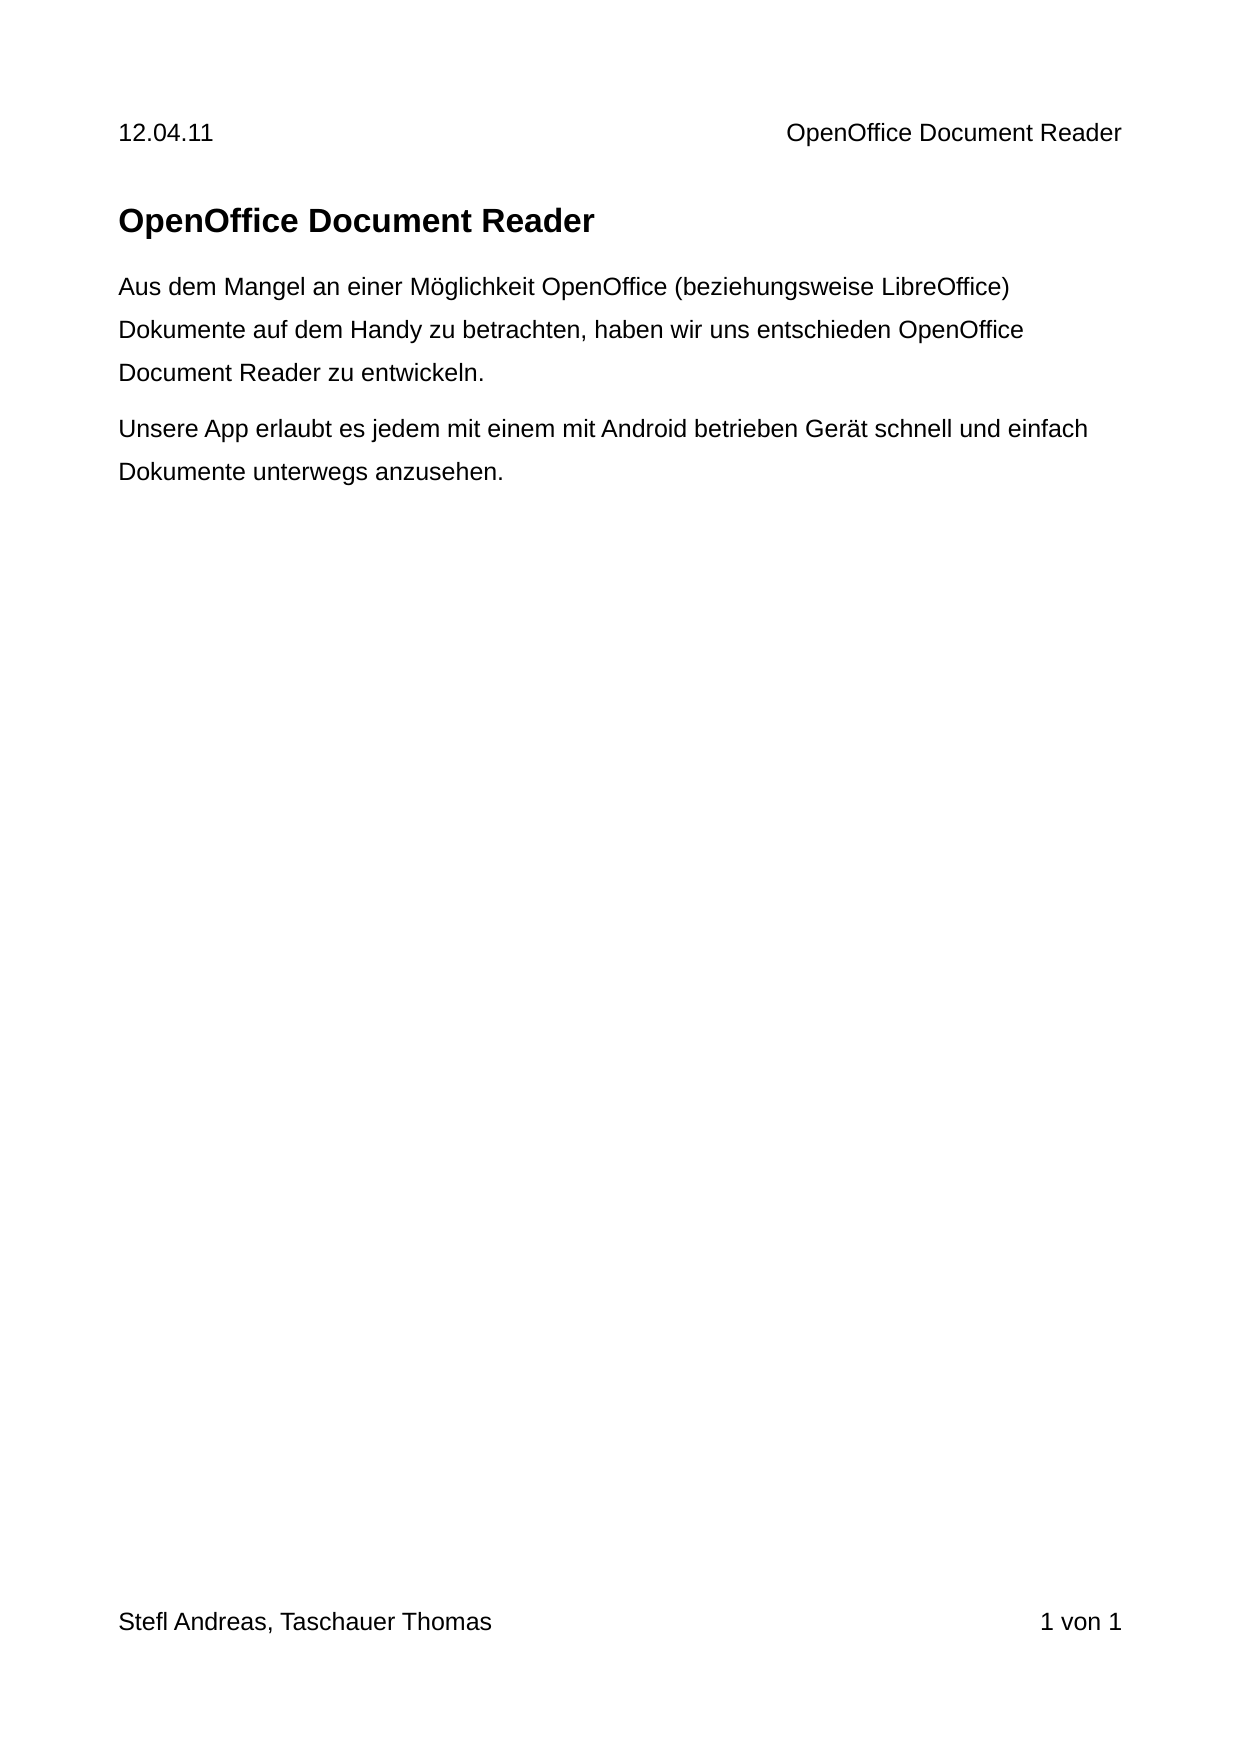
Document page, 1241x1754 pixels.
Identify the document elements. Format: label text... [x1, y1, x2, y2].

text Aus dem Mangel an einer Möglichkeit OpenOffice (beziehungsweise LibreOffice) Dokumente auf dem Handy zu betrachten, haben wir uns entschieden OpenOffice Document Reader zu entwickeln. [118, 272, 1122, 387]
text Unsere App erlaubt es jedem mit einem mit Android betrieben Gerät schnell und einfach Dokumente unterwegs anzusehen. [118, 414, 1122, 486]
subtitle OpenOffice Document Reader [118, 201, 1122, 240]
